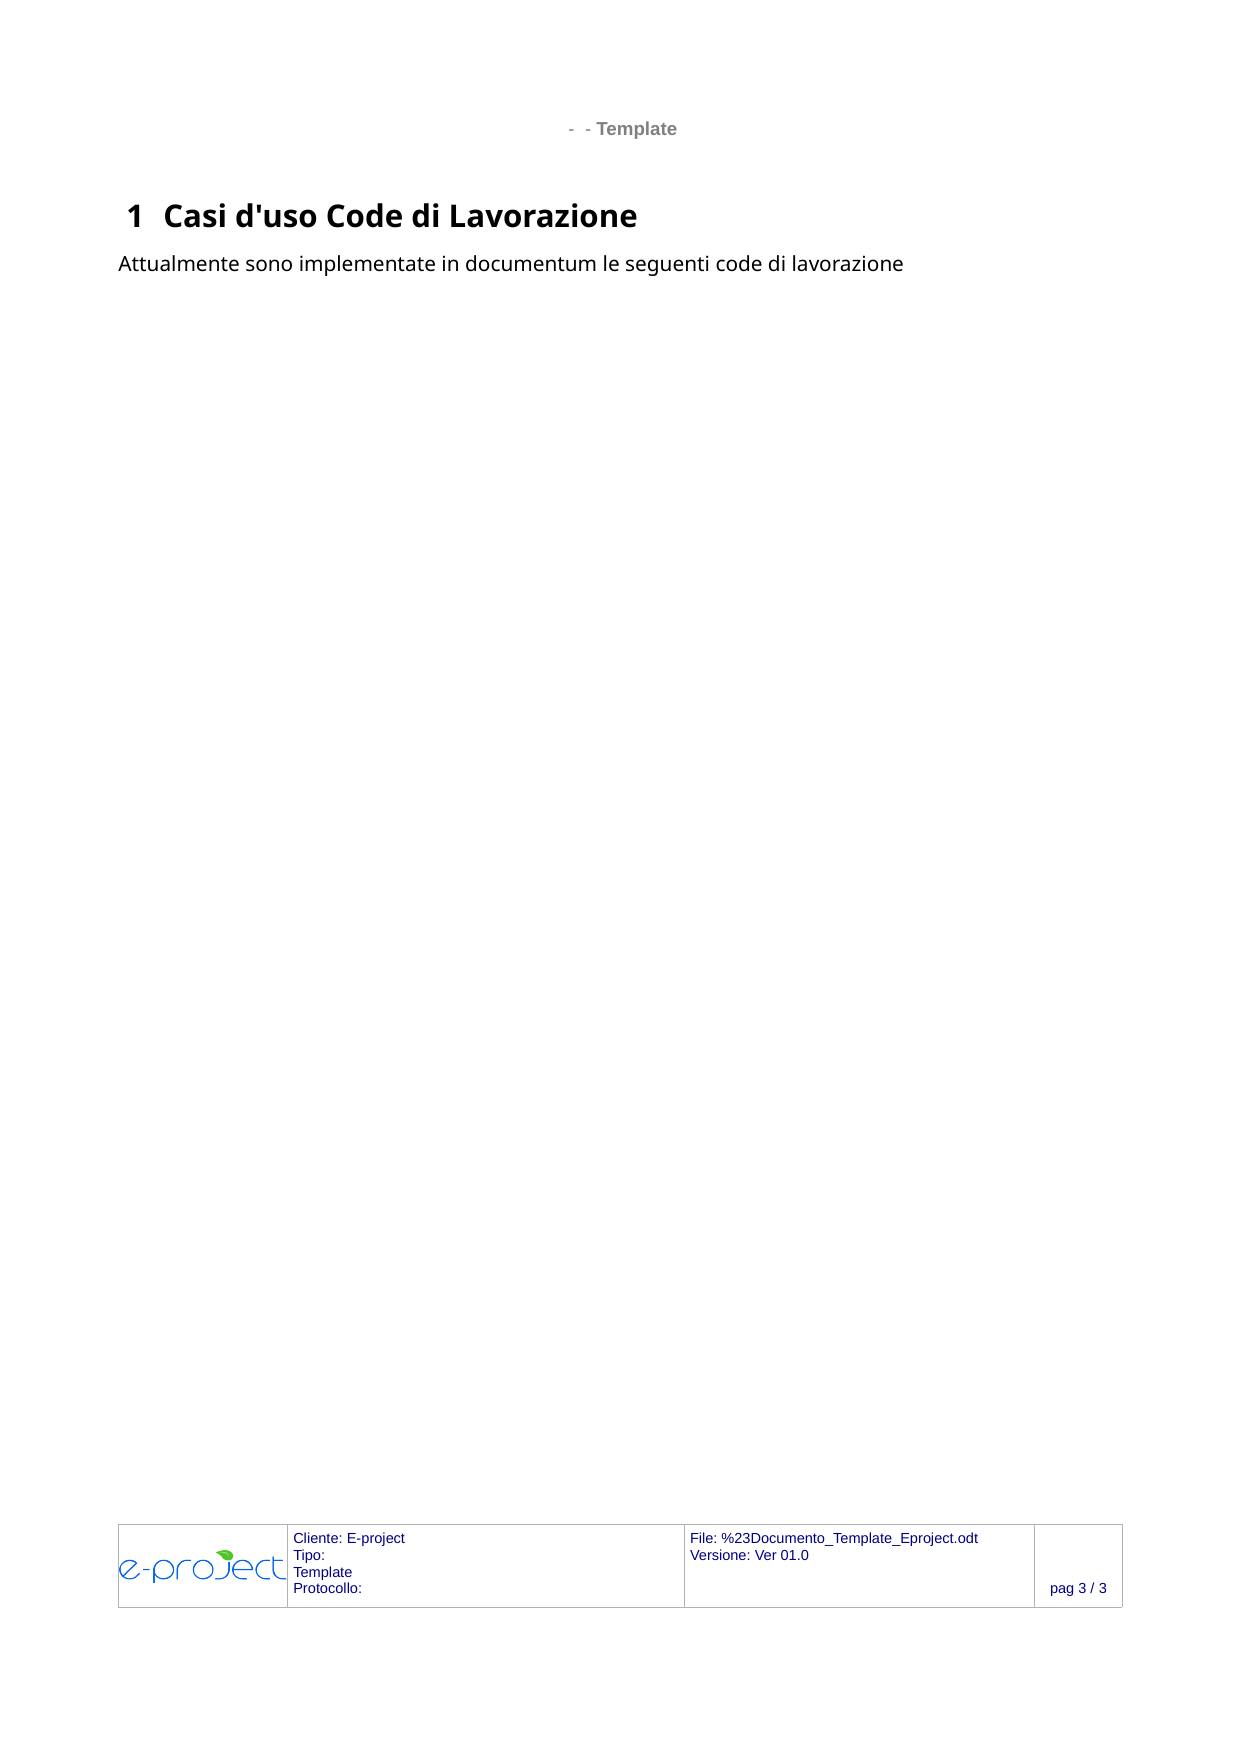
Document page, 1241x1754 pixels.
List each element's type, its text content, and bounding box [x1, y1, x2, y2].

picture [119, 1550, 287, 1583]
subtitle Casi d'uso Code di Lavorazione [118, 194, 1122, 237]
text Attualmente sono implementate in documentum le seguenti code di lavorazione [118, 249, 1122, 278]
